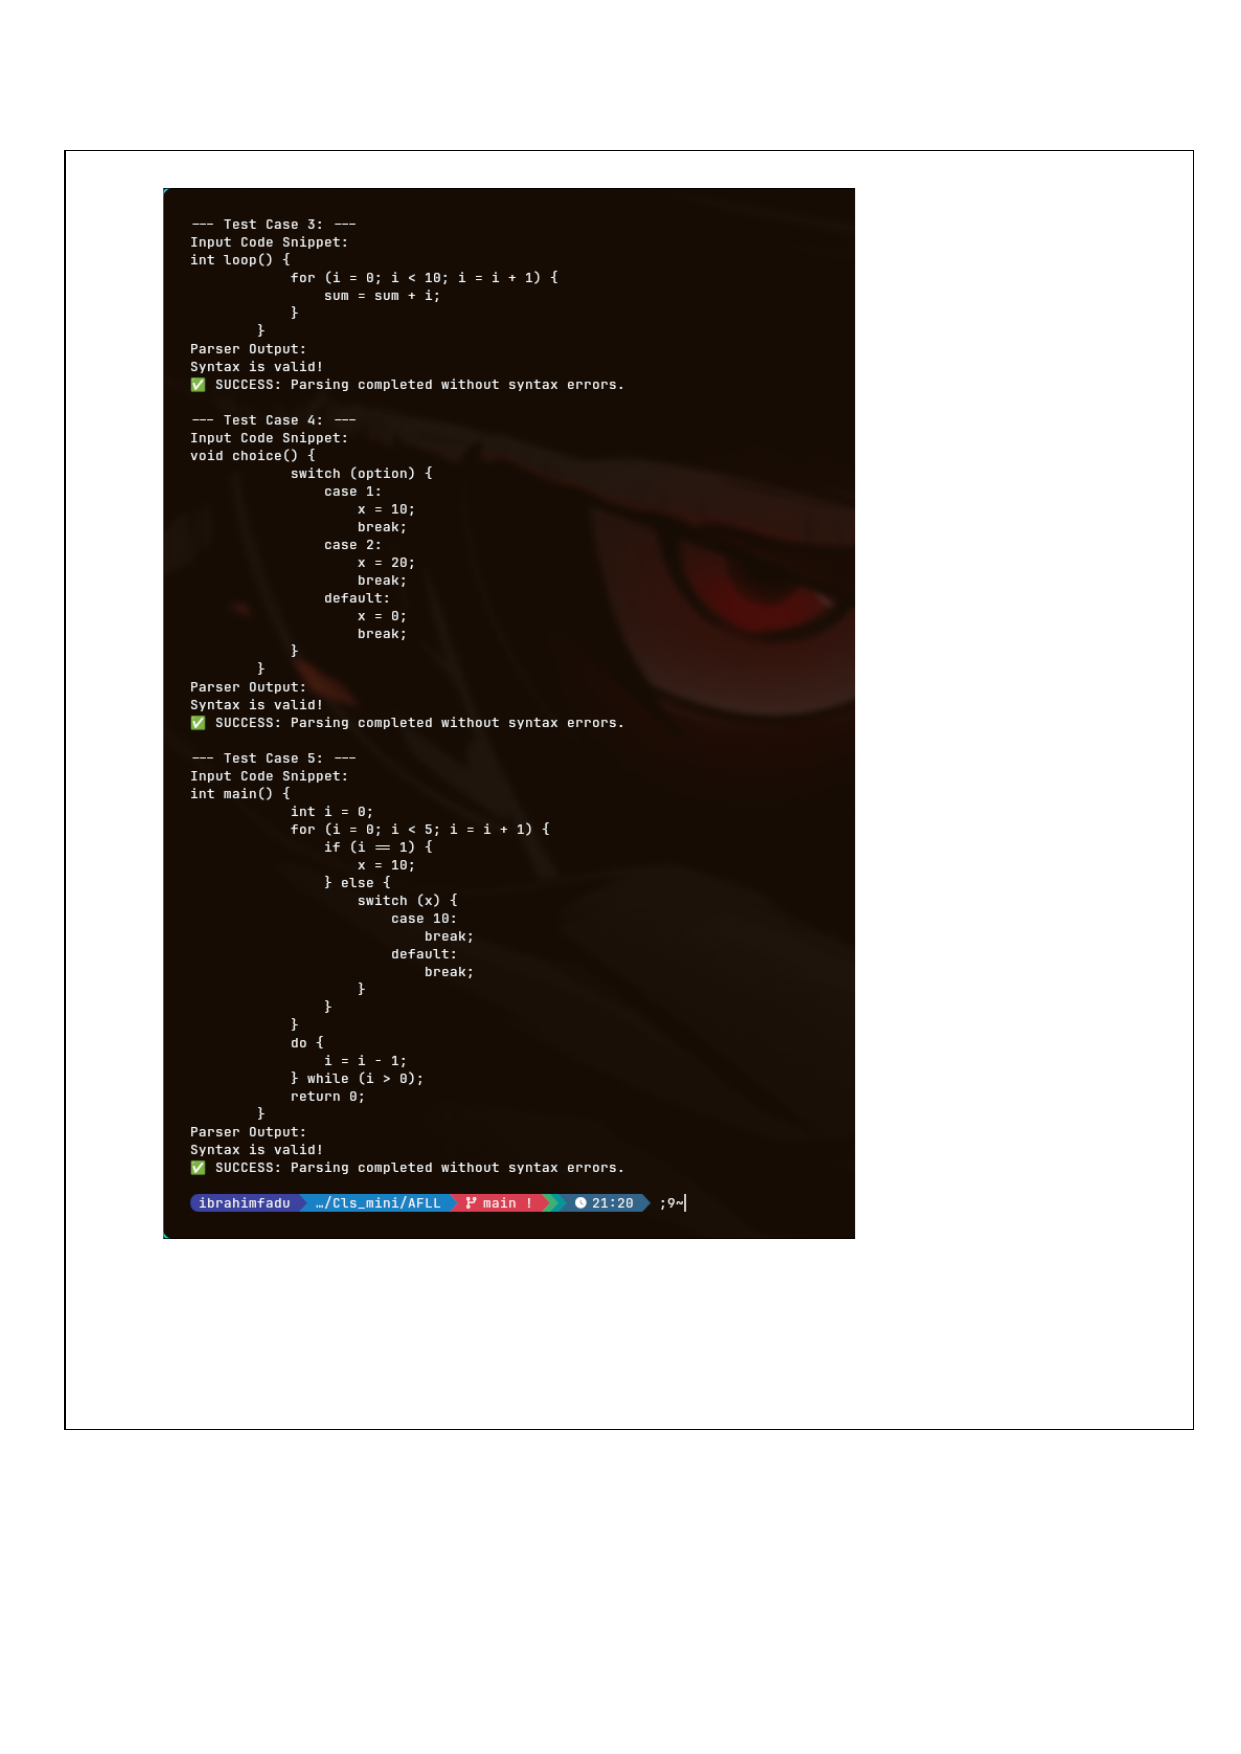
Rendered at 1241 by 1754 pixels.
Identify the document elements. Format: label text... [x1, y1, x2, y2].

table_cell Screen Shot of Output [66, 151, 1193, 1428]
